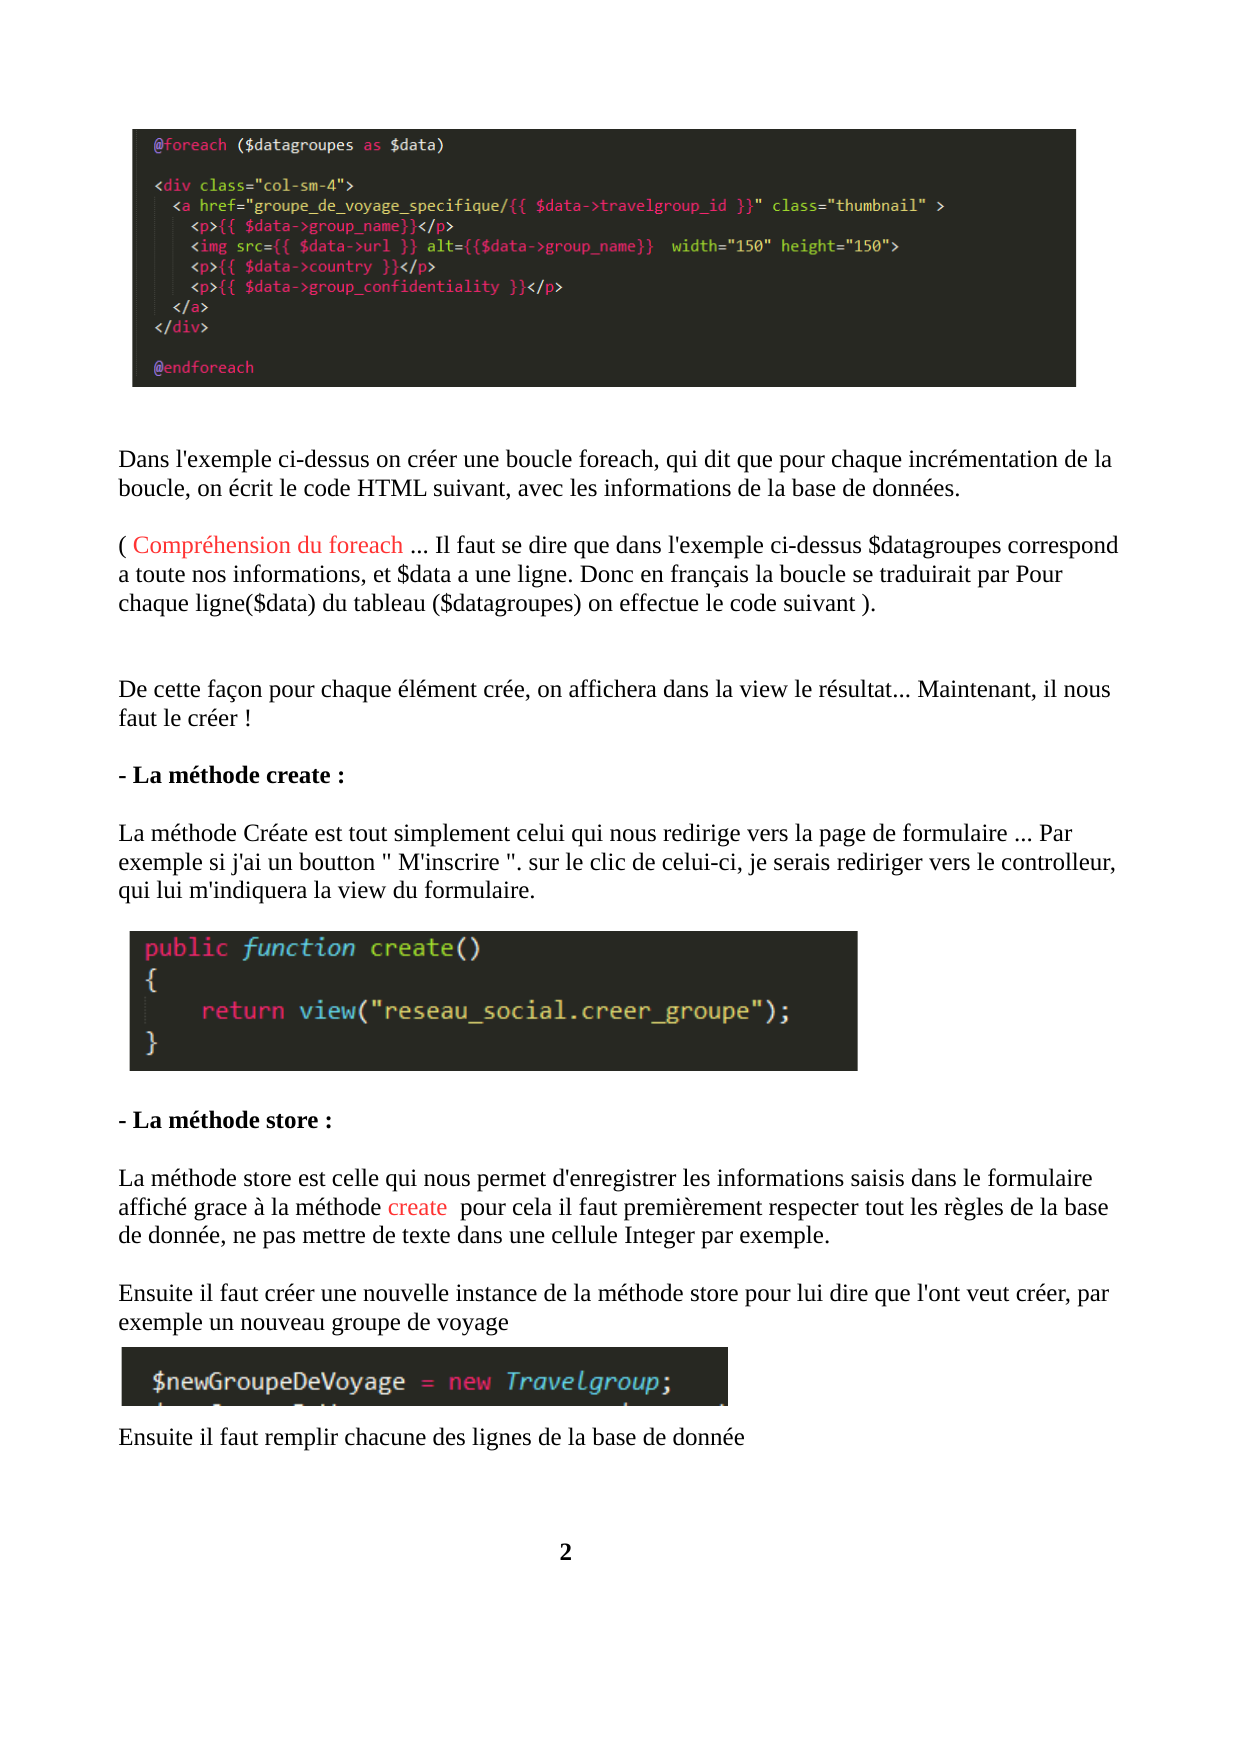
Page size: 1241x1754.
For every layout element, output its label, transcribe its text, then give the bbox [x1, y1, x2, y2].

text - La méthode store : [118, 1105, 1122, 1134]
text - La méthode create : [118, 760, 1122, 789]
text Ensuite il faut remplir chacune des lignes de la base de donnée [118, 1422, 1122, 1450]
picture [132, 129, 1077, 387]
text Ensuite il faut créer une nouvelle instance de la méthode store pour lui dire que l'ont veut créer, par exemple un nouveau groupe de voyage [118, 1278, 1122, 1335]
text De cette façon pour chaque élément crée, on affichera dans la view le résultat... Maintenant, il nous faut le créer ! [118, 674, 1122, 732]
text 2 [118, 1537, 1122, 1565]
text ( Compréhension du foreach ... Il faut se dire que dans l'exemple ci-dessus $datagroupes correspond a toute nos informations, et $data a une ligne. Donc en français la boucle se traduirait par Pour chaque ligne($data) du tableau ($datagroupes) on effectue le code suivant ). [118, 530, 1122, 617]
text Dans l'exemple ci-dessus on créer une boucle foreach, qui dit que pour chaque incrémentation de la boucle, on écrit le code HTML suivant, avec les informations de la base de données. [118, 444, 1122, 502]
picture [129, 931, 858, 1071]
text La méthode Créate est tout simplement celui qui nous redirige vers la page de formulaire ... Par exemple si j'ai un boutton " M'inscrire ". sur le clic de celui-ci, je serais rediriger vers le controlleur, qui lui m'indiquera la view du formulaire. [118, 818, 1122, 904]
text La méthode store est celle qui nous permet d'enregistrer les informations saisis dans le formulaire affiché grace à la méthode create pour cela il faut premièrement respecter tout les règles de la base de donnée, ne pas mettre de texte dans une cellule Integer par exemple. [118, 1163, 1122, 1249]
picture [121, 1347, 728, 1406]
